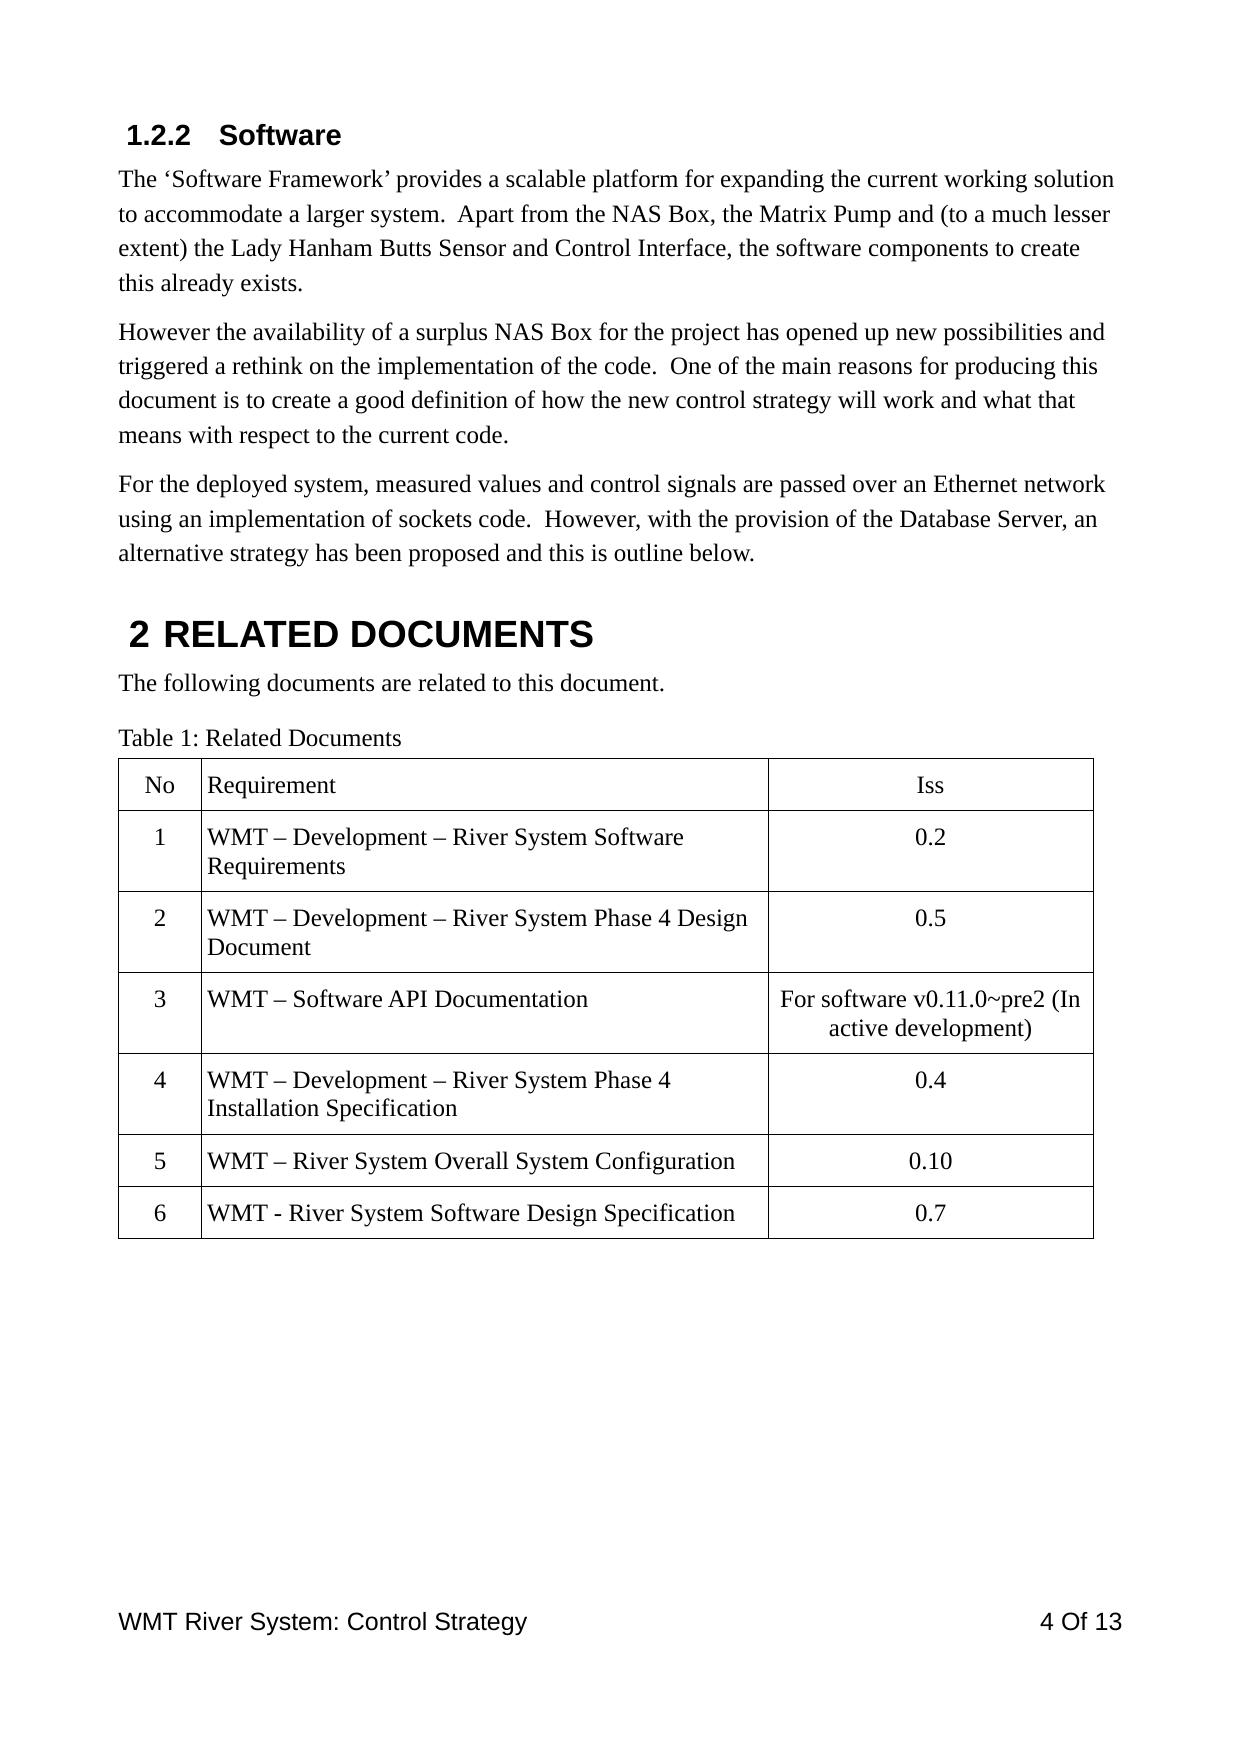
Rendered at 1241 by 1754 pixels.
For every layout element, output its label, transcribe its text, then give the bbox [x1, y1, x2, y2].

table_cell WMT – Software API Documentation [202, 973, 768, 1053]
table_cell WMT – Development – River System Phase 4 Installation Specification [202, 1054, 768, 1134]
table_cell 4 [119, 1054, 201, 1134]
text Table 1: Related Documents [118, 723, 1122, 752]
subtitle Software [118, 118, 1122, 152]
table_cell 0.4 [769, 1054, 1093, 1134]
table_cell 1 [119, 811, 201, 891]
table_cell 3 [119, 973, 201, 1053]
table_cell WMT – Development – River System Phase 4 Design Document [202, 892, 768, 972]
table_header Iss [769, 759, 1093, 810]
table_cell WMT – River System Overall System Configuration [202, 1135, 768, 1186]
table_cell WMT – Development – River System Software Requirements [202, 811, 768, 891]
table_cell 0.10 [769, 1135, 1093, 1186]
text The following documents are related to this document. [118, 668, 1122, 697]
table_header No [119, 759, 201, 810]
table_cell 2 [119, 892, 201, 972]
table_cell 0.2 [769, 811, 1093, 891]
table_cell WMT - River System Software Design Specification [202, 1187, 768, 1238]
text The ‘Software Framework’ provides a scalable platform for expanding the current working solution to accommodate a larger system. Apart from the NAS Box, the Matrix Pump and (to a much lesser extent) the Lady Hanham Butts Sensor and Control Interface, the software components to create this already exists. [118, 164, 1122, 296]
table_header Requirement [202, 759, 768, 810]
text However the availability of a surplus NAS Box for the project has opened up new possibilities and triggered a rethink on the implementation of the code. One of the main reasons for producing this document is to create a good definition of how the new control strategy will work and what that means with respect to the current code. [118, 317, 1122, 449]
table_cell 5 [119, 1135, 201, 1186]
table_cell 0.7 [769, 1187, 1093, 1238]
subtitle RELATED DOCUMENTS [118, 612, 1122, 656]
table_cell 0.5 [769, 892, 1093, 972]
table_cell 6 [119, 1187, 201, 1238]
table_cell For software v0.11.0~pre2 (In active development) [769, 973, 1093, 1053]
text For the deployed system, measured values and control signals are passed over an Ethernet network using an implementation of sockets code. However, with the provision of the Database Server, an alternative strategy has been proposed and this is outline below. [118, 469, 1122, 567]
